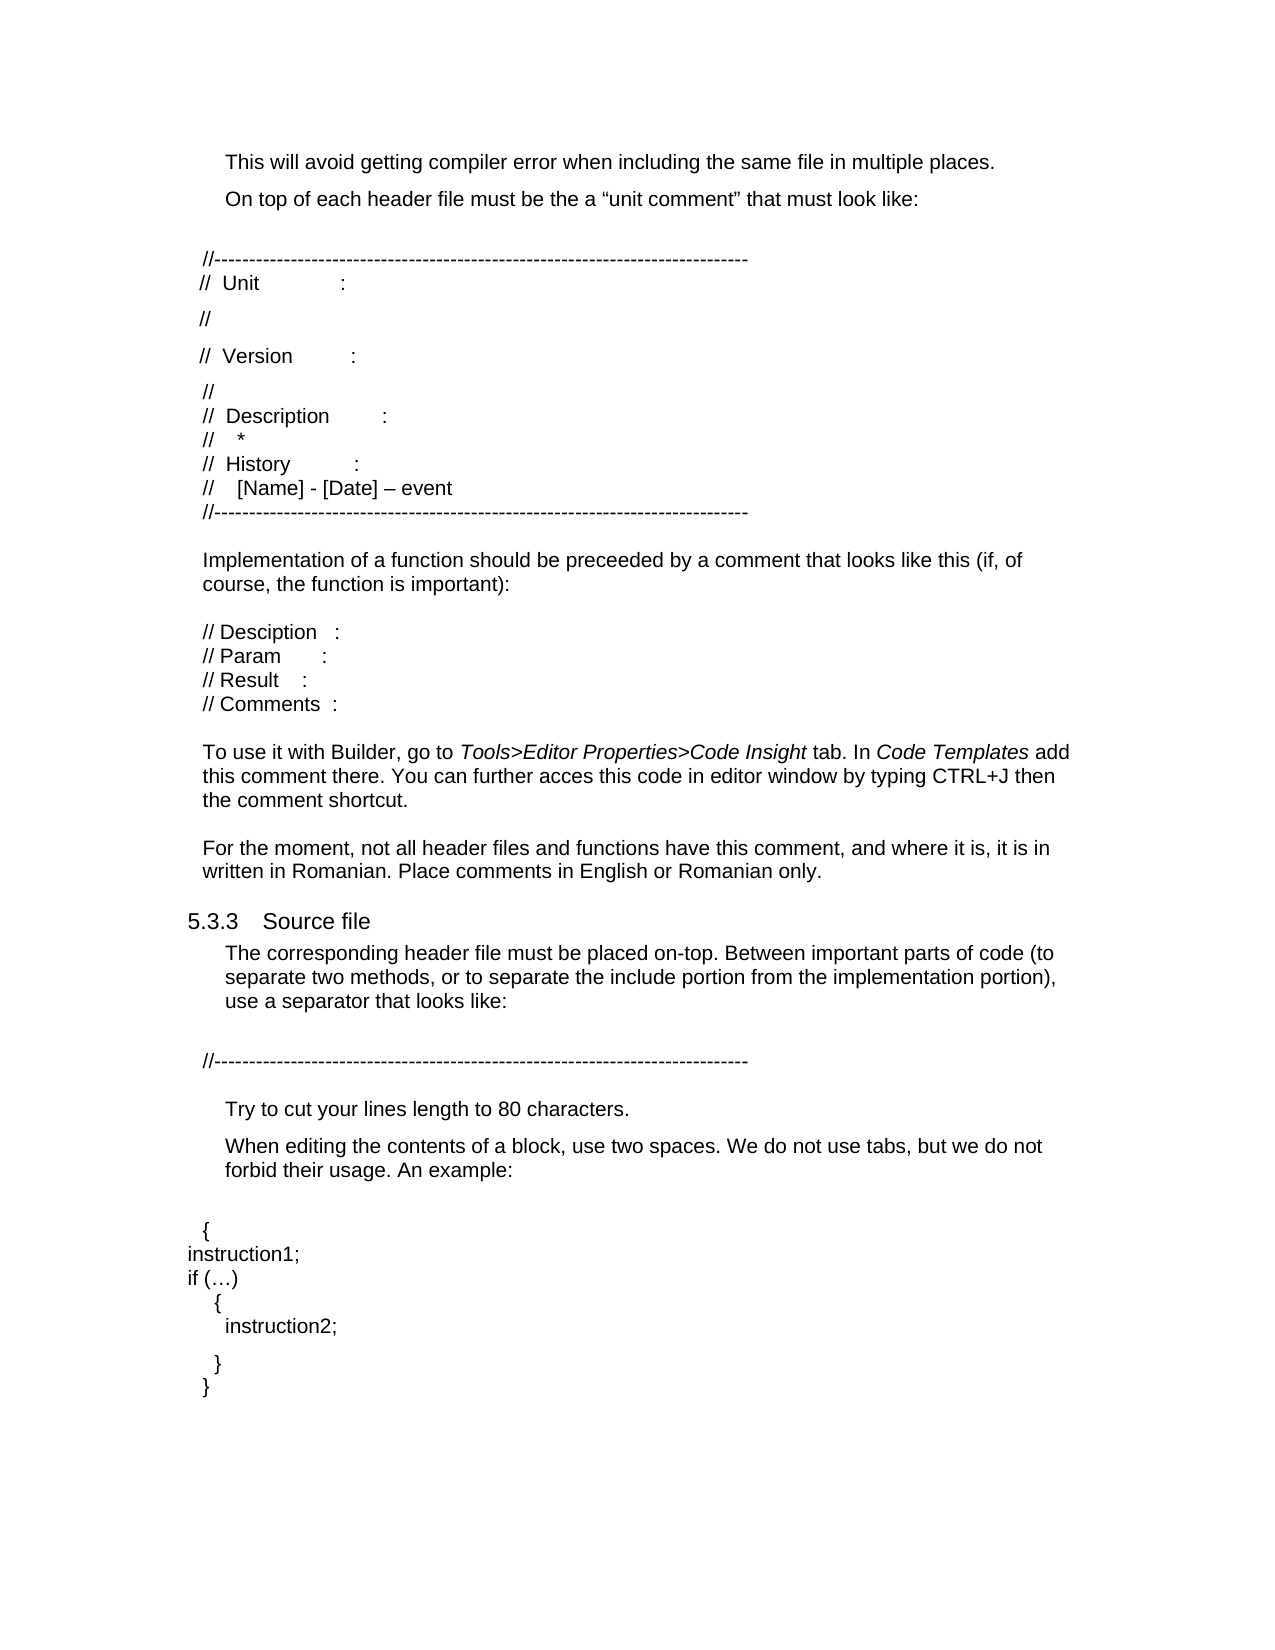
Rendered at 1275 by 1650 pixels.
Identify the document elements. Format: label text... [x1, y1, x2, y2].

text //----------------------------------------------------------------------------- [202, 247, 1072, 271]
text // Unit : [187, 271, 1072, 295]
text // * [202, 428, 1072, 452]
subtitle Source file [187, 908, 1087, 935]
text For the moment, not all header files and functions have this comment, and where it is, it is in written in Romanian. Place comments in English or Romanian only. [202, 835, 1072, 883]
list instruction1; [187, 1242, 1072, 1266]
text { [202, 1290, 1072, 1314]
text //----------------------------------------------------------------------------- [202, 500, 1072, 524]
text // Comments : [202, 692, 1072, 716]
text } [202, 1350, 1072, 1374]
text // [187, 307, 1072, 331]
text // Desciption : [202, 620, 1072, 644]
list if (…) [187, 1266, 1072, 1290]
text This will avoid getting compiler error when including the same file in multiple places. [225, 150, 1072, 174]
text // History : [202, 452, 1072, 476]
text On top of each header file must be the a “unit comment” that must look like: [225, 186, 1072, 210]
text instruction2; [225, 1314, 1072, 1338]
text // Version : [187, 344, 1072, 368]
text // Result : [202, 668, 1072, 692]
text To use it with Builder, go to Tools>Editor Properties>Code Insight tab. In Code Templates add this comment there. You can further acces this code in editor window by typing CTRL+J then the comment shortcut. [202, 739, 1072, 811]
text // [202, 380, 1072, 404]
text //----------------------------------------------------------------------------- [202, 1049, 1072, 1073]
text // Description : [202, 404, 1072, 428]
text { [202, 1218, 1072, 1242]
text Implementation of a function should be preceeded by a comment that looks like this (if, of course, the function is important): [202, 548, 1072, 596]
text The corresponding header file must be placed on-top. Between important parts of code (to separate two methods, or to separate the include portion from the implementation portion), use a separator that looks like: [225, 941, 1072, 1013]
text // Param : [202, 644, 1072, 668]
text When editing the contents of a block, use two spaces. We do not use tabs, but we do not forbid their usage. An example: [225, 1134, 1072, 1182]
text } [202, 1374, 1072, 1398]
text Try to cut your lines length to 80 characters. [225, 1097, 1072, 1121]
text // [Name] - [Date] – event [202, 476, 1072, 500]
